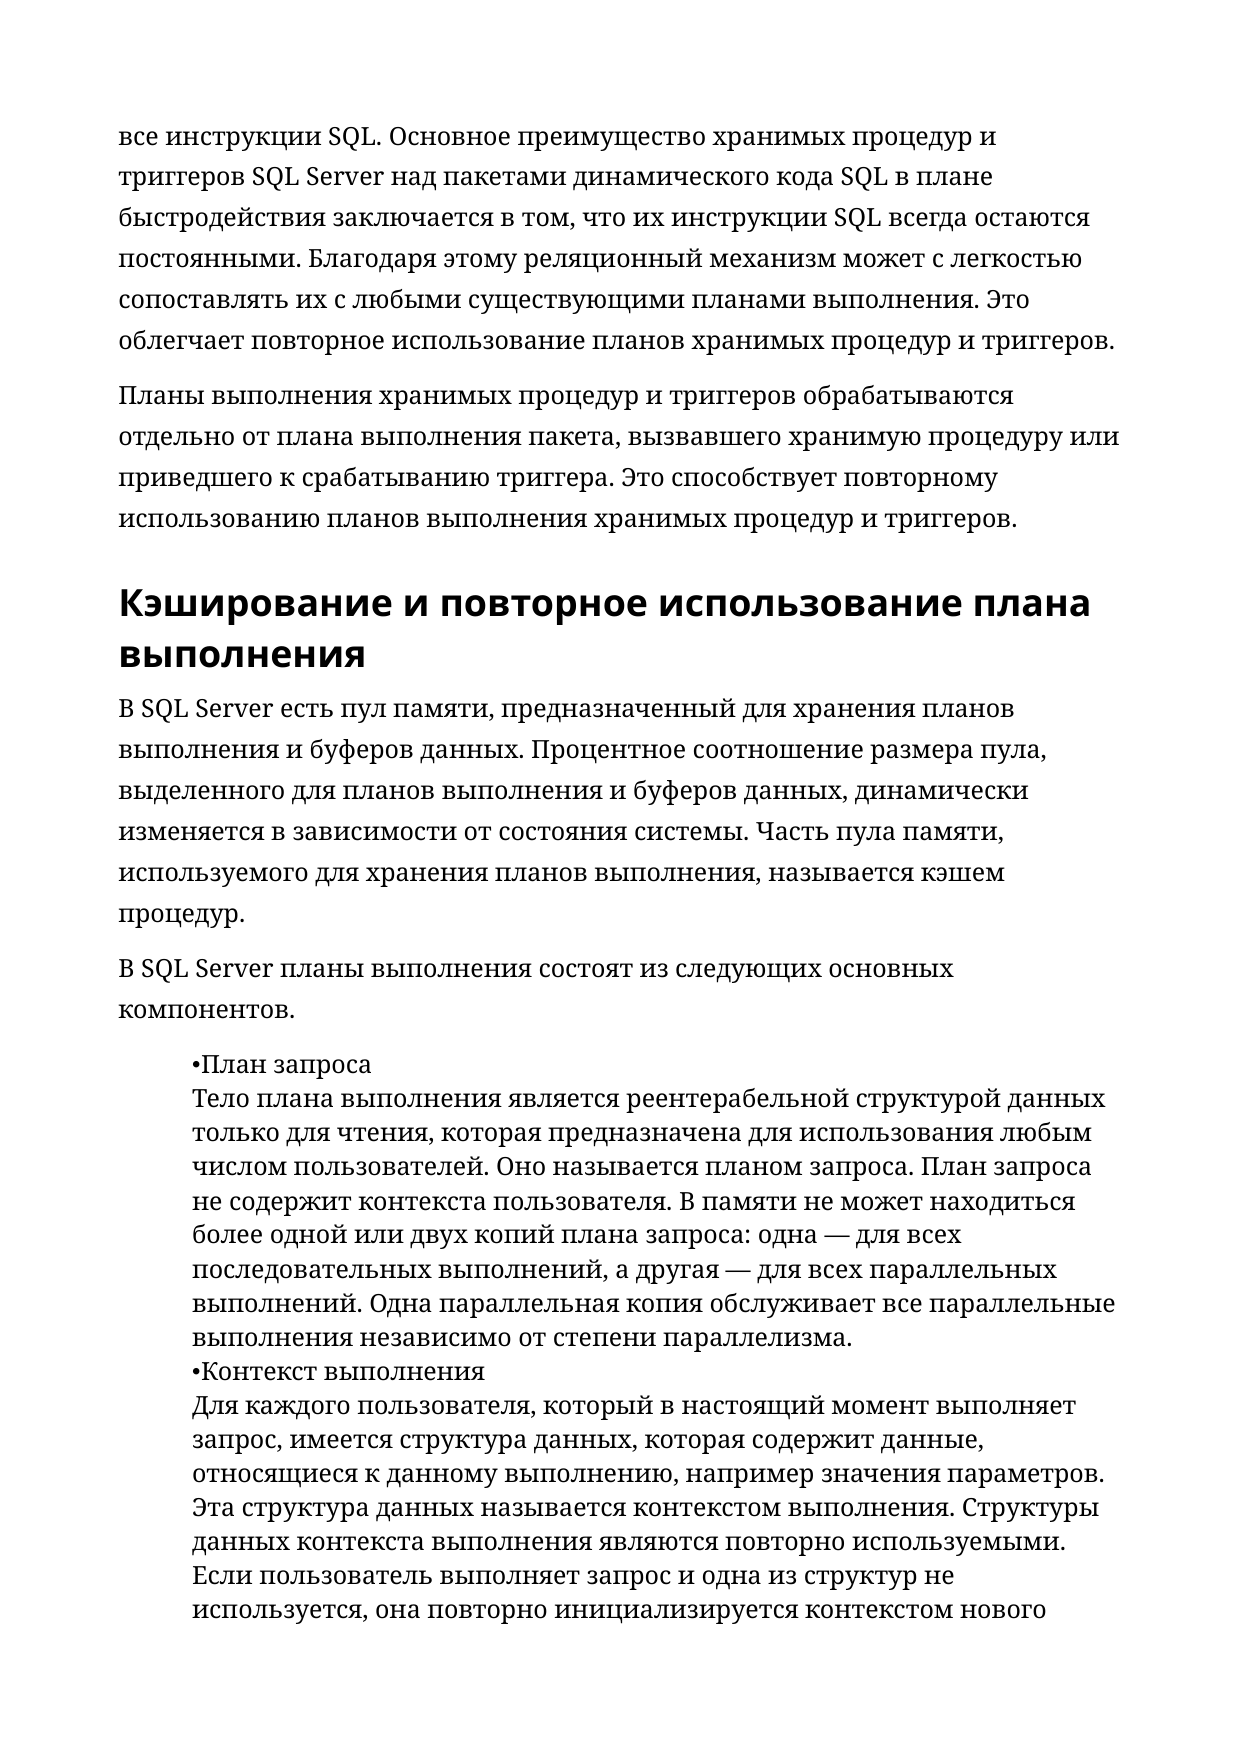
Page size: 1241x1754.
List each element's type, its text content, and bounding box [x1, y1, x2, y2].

text все инструкции SQL. Основное преимущество хранимых процедур и триггеров SQL Server над пакетами динамического кода SQL в плане быстродействия заключается в том, что их инструкции SQL всегда остаются постоянными. Благодаря этому реляционный механизм может с легкостью сопоставлять их с любыми существующими планами выполнения. Это облегчает повторное использование планов хранимых процедур и триггеров. [118, 118, 1122, 356]
list Контекст выполнения [118, 1353, 1122, 1387]
subtitle Кэширование и повторное использование плана выполнения [118, 576, 1122, 678]
list План запроса [118, 1047, 1122, 1081]
list Для каждого пользователя, который в настоящий момент выполняет запрос, имеется структура данных, которая содержит данные, относящиеся к данному выполнению, например значения параметров. Эта структура данных называется контекстом выполнения. Структуры данных контекста выполнения являются повторно используемыми. Если пользователь выполняет запрос и одна из структур не используется, она повторно инициализируется контекстом нового [118, 1387, 1122, 1626]
list Тело плана выполнения является реентерабельной структурой данных только для чтения, которая предназначена для использования любым числом пользователей. Оно называется планом запроса. План запроса не содержит контекста пользователя. В памяти не может находиться более одной или двух копий плана запроса: одна — для всех последовательных выполнений, а другая — для всех параллельных выполнений. Одна параллельная копия обслуживает все параллельные выполнения независимо от степени параллелизма. [118, 1081, 1122, 1353]
text В SQL Server планы выполнения состоят из следующих основных компонентов. [118, 951, 1122, 1026]
text В SQL Server есть пул памяти, предназначенный для хранения планов выполнения и буферов данных. Процентное соотношение размера пула, выделенного для планов выполнения и буферов данных, динамически изменяется в зависимости от состояния системы. Часть пула памяти, используемого для хранения планов выполнения, называется кэшем процедур. [118, 691, 1122, 929]
text Планы выполнения хранимых процедур и триггеров обрабатываются отдельно от плана выполнения пакета, вызвавшего хранимую процедуру или приведшего к срабатыванию триггера. Это способствует повторному использованию планов выполнения хранимых процедур и триггеров. [118, 378, 1122, 534]
